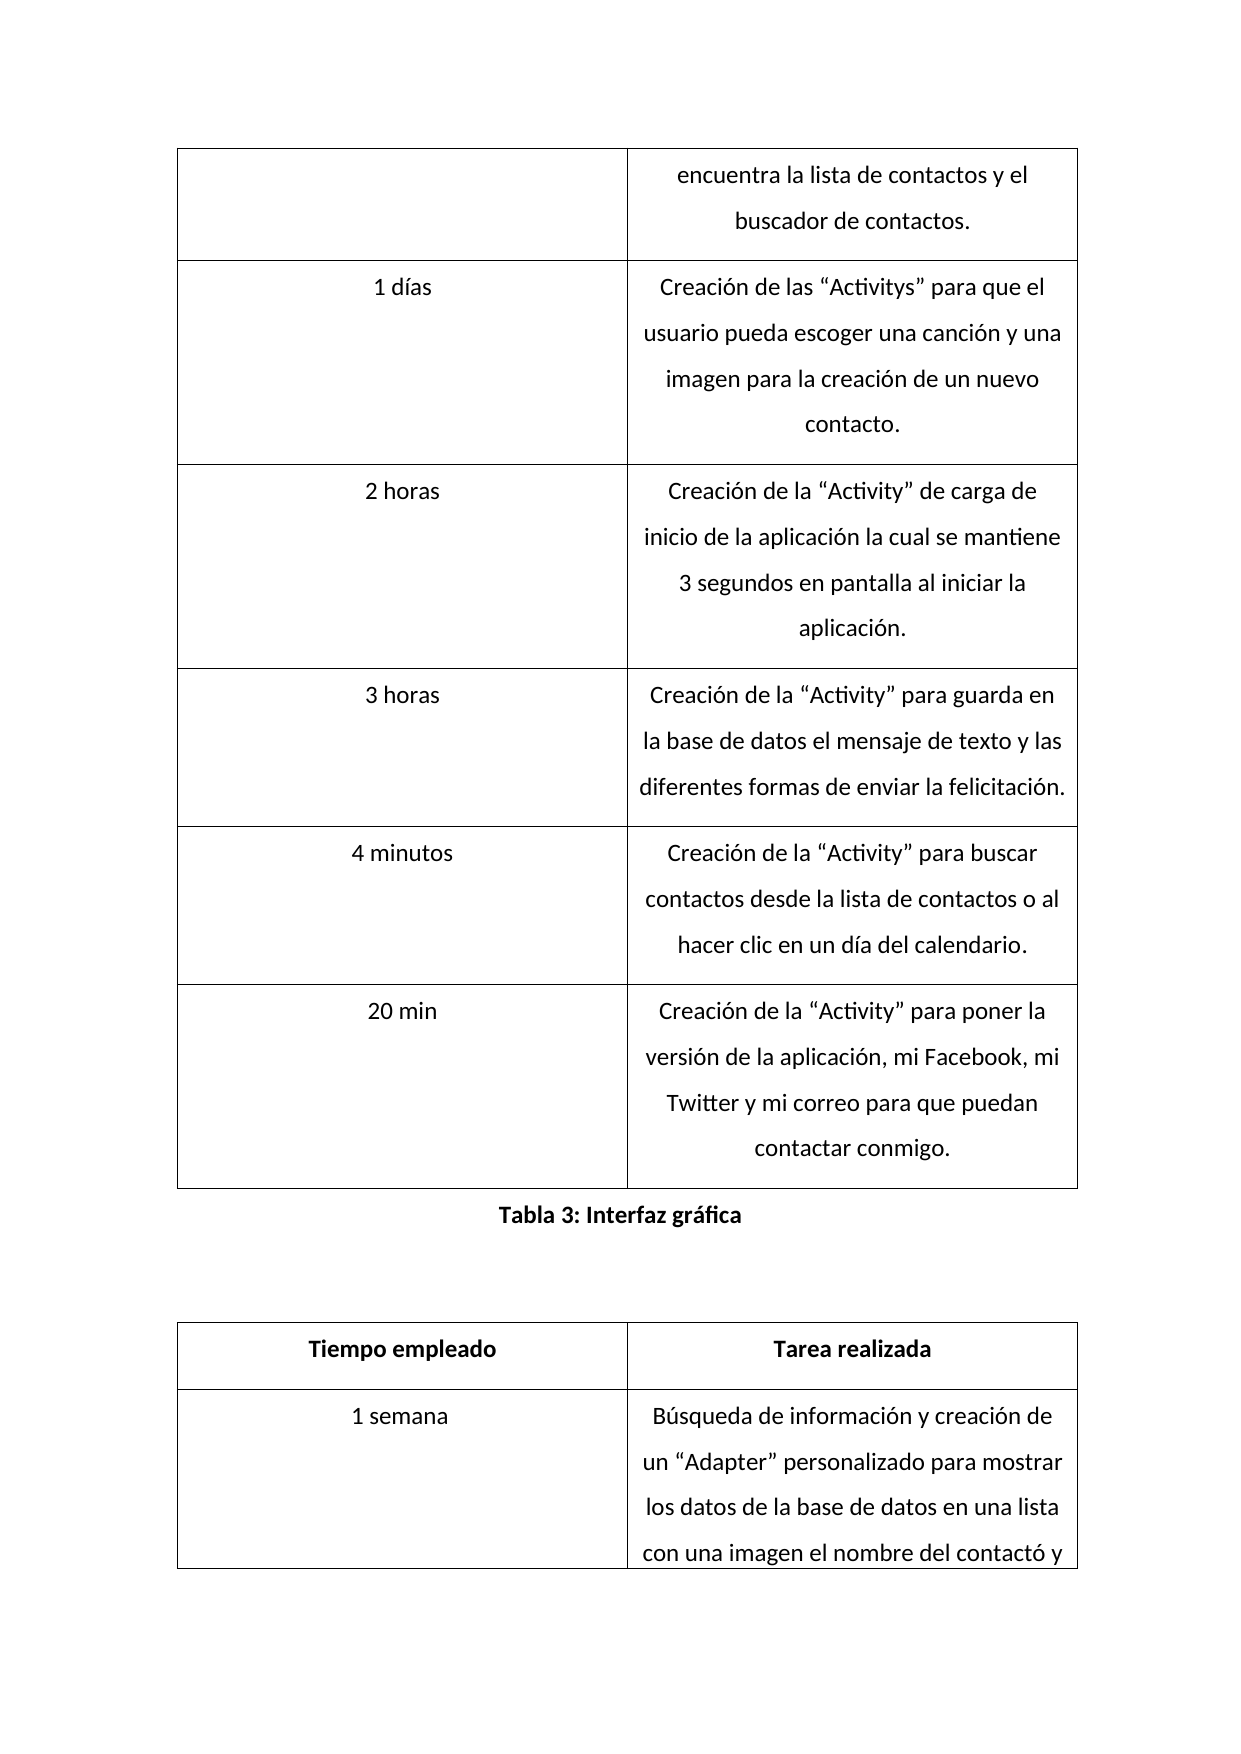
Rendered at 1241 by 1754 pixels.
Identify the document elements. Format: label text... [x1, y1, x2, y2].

table_cell Creación de la “Activity” para buscar contactos desde la lista de contactos o al hacer clic en un día del calendario. [628, 827, 1077, 984]
table_cell 3 horas [178, 669, 627, 826]
table_cell encuentra la lista de contactos y el buscador de contactos. [628, 149, 1077, 260]
table_cell Creación de la “Activity” para guarda en la base de datos el mensaje de texto y las diferentes formas de enviar la felicitación. [628, 669, 1077, 826]
table_cell Creación de la “Activity” para poner la versión de la aplicación, mi Facebook, mi Twitter y mi correo para que puedan contactar conmigo. [628, 985, 1077, 1188]
table_header Tarea realizada [628, 1323, 1077, 1389]
table_cell 4 minutos [178, 827, 627, 984]
table_cell 2 horas [178, 465, 627, 668]
table_cell 1 días [178, 261, 627, 464]
table_cell Búsqueda de información y creación de un “Adapter” personalizado para mostrar los datos de la base de datos en una lista con una imagen el nombre del contactó y [628, 1390, 1077, 1568]
table_header Tiempo empleado [178, 1323, 627, 1389]
table_cell Creación de las “Activitys” para que el usuario pueda escoger una canción y una imagen para la creación de un nuevo contacto. [628, 261, 1077, 464]
table_cell 1 semana [178, 1390, 627, 1568]
table_cell 20 min [178, 985, 627, 1188]
table_cell Creación de la “Activity” de carga de inicio de la aplicación la cual se mantiene 3 segundos en pantalla al iniciar la aplicación. [628, 465, 1077, 668]
table_cell [178, 149, 627, 260]
text Tabla 3: Interfaz gráfica [177, 1199, 1063, 1230]
